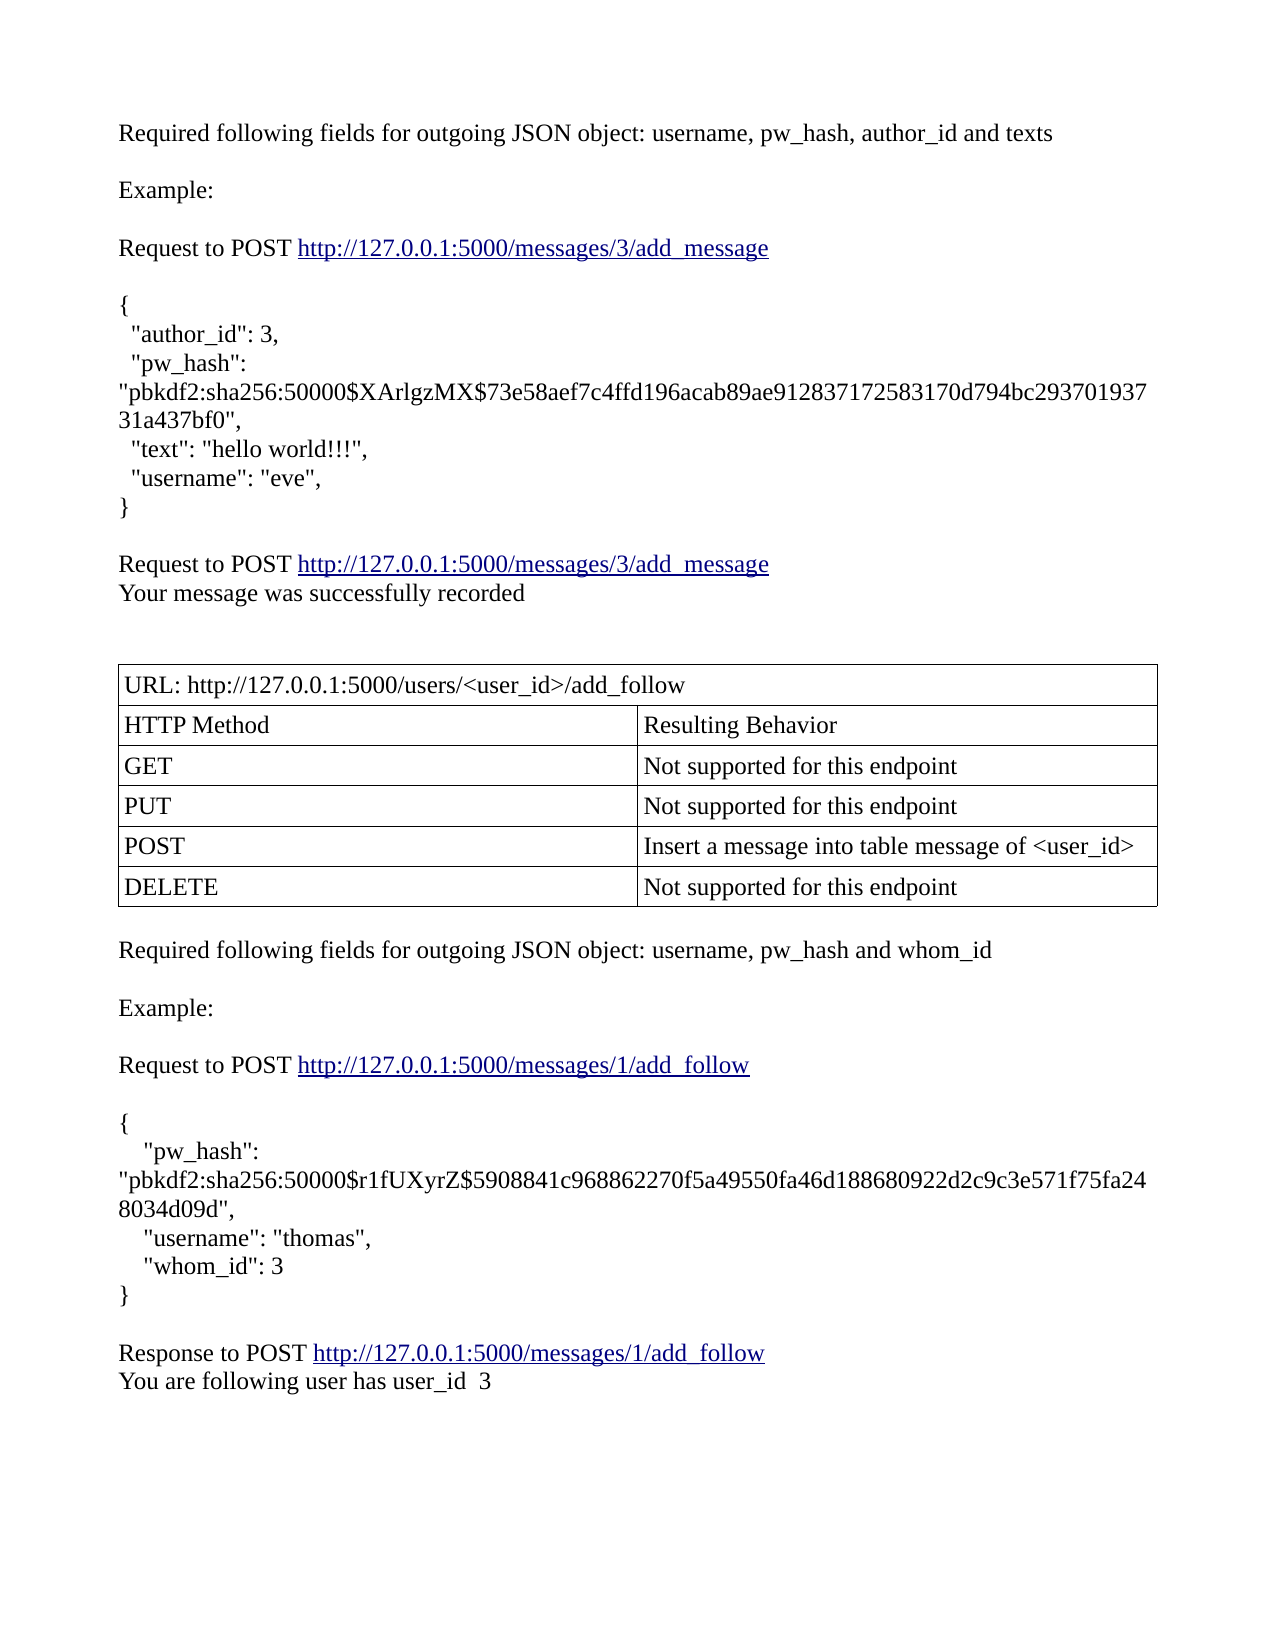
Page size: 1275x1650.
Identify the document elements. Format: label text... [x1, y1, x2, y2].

table_cell PUT [119, 786, 637, 826]
text "pw_hash": "pbkdf2:sha256:50000$r1fUXyrZ$5908841c968862270f5a49550fa46d188680922d2c9c3e571f75fa248034d09d", [118, 1136, 1157, 1223]
table_cell HTTP Method [119, 706, 637, 745]
text Response to POST http://127.0.0.1:5000/messages/1/add_follow [118, 1338, 1157, 1366]
text Your message was successfully recorded [118, 578, 1157, 607]
text } [118, 492, 1157, 521]
text Required following fields for outgoing JSON object: username, pw_hash and whom_id [118, 935, 1157, 964]
table_cell Resulting Behavior [638, 706, 1157, 745]
text "username": "thomas", [118, 1223, 1157, 1251]
table_cell POST [119, 827, 637, 866]
text "username": "eve", [118, 463, 1157, 492]
table_cell Insert a message into table message of <user_id> [638, 827, 1157, 866]
table_cell Not supported for this endpoint [638, 746, 1157, 785]
text "whom_id": 3 [118, 1251, 1157, 1280]
table_cell GET [119, 746, 637, 785]
text Example: [118, 993, 1157, 1021]
text Request to POST http://127.0.0.1:5000/messages/3/add_message [118, 233, 1157, 262]
text You are following user has user_id 3 [118, 1366, 1157, 1395]
text "text": "hello world!!!", [118, 434, 1157, 463]
text Required following fields for outgoing JSON object: username, pw_hash, author_id and texts [118, 118, 1157, 147]
text "pw_hash": "pbkdf2:sha256:50000$XArlgzMX$73e58aef7c4ffd196acab89ae912837172583170d794bc29370193731a437bf0", [118, 348, 1157, 434]
text Request to POST http://127.0.0.1:5000/messages/3/add_message [118, 549, 1157, 578]
table_cell Not supported for this endpoint [638, 867, 1157, 906]
table_cell DELETE [119, 867, 637, 906]
table_header URL: http://127.0.0.1:5000/users/<user_id>/add_follow [119, 665, 1157, 705]
text } [118, 1280, 1157, 1309]
text { [118, 291, 1157, 319]
table_cell Not supported for this endpoint [638, 786, 1157, 826]
text "author_id": 3, [118, 319, 1157, 348]
text Example: [118, 176, 1157, 204]
text Request to POST http://127.0.0.1:5000/messages/1/add_follow [118, 1050, 1157, 1079]
text { [118, 1108, 1157, 1136]
